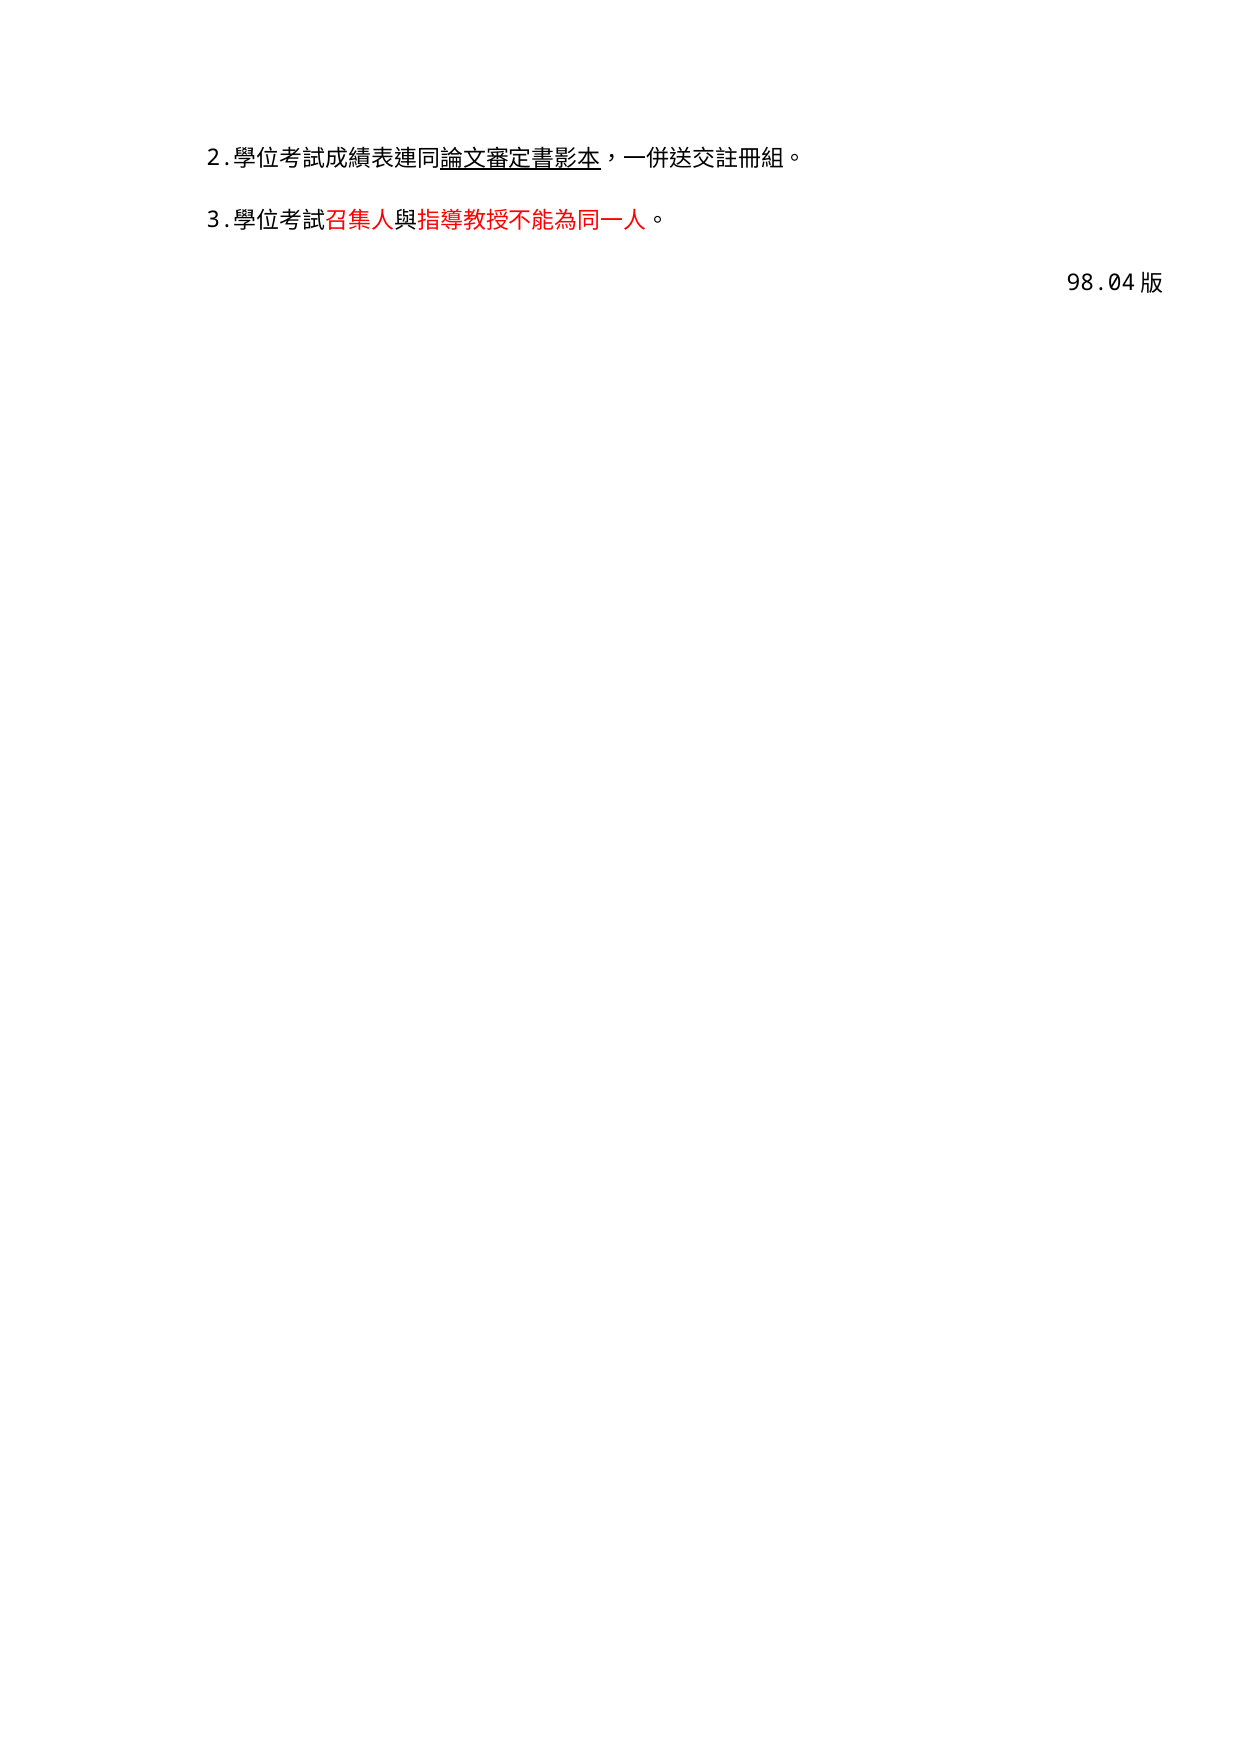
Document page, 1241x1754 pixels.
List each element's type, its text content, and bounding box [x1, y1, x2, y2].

text 3.學位考試召集人與指導教授不能為同一人。 [131, 177, 1162, 239]
text 98.04版 [131, 239, 1162, 302]
text 2.學位考試成績表連同論文審定書影本，一併送交註冊組。 [131, 114, 1162, 177]
